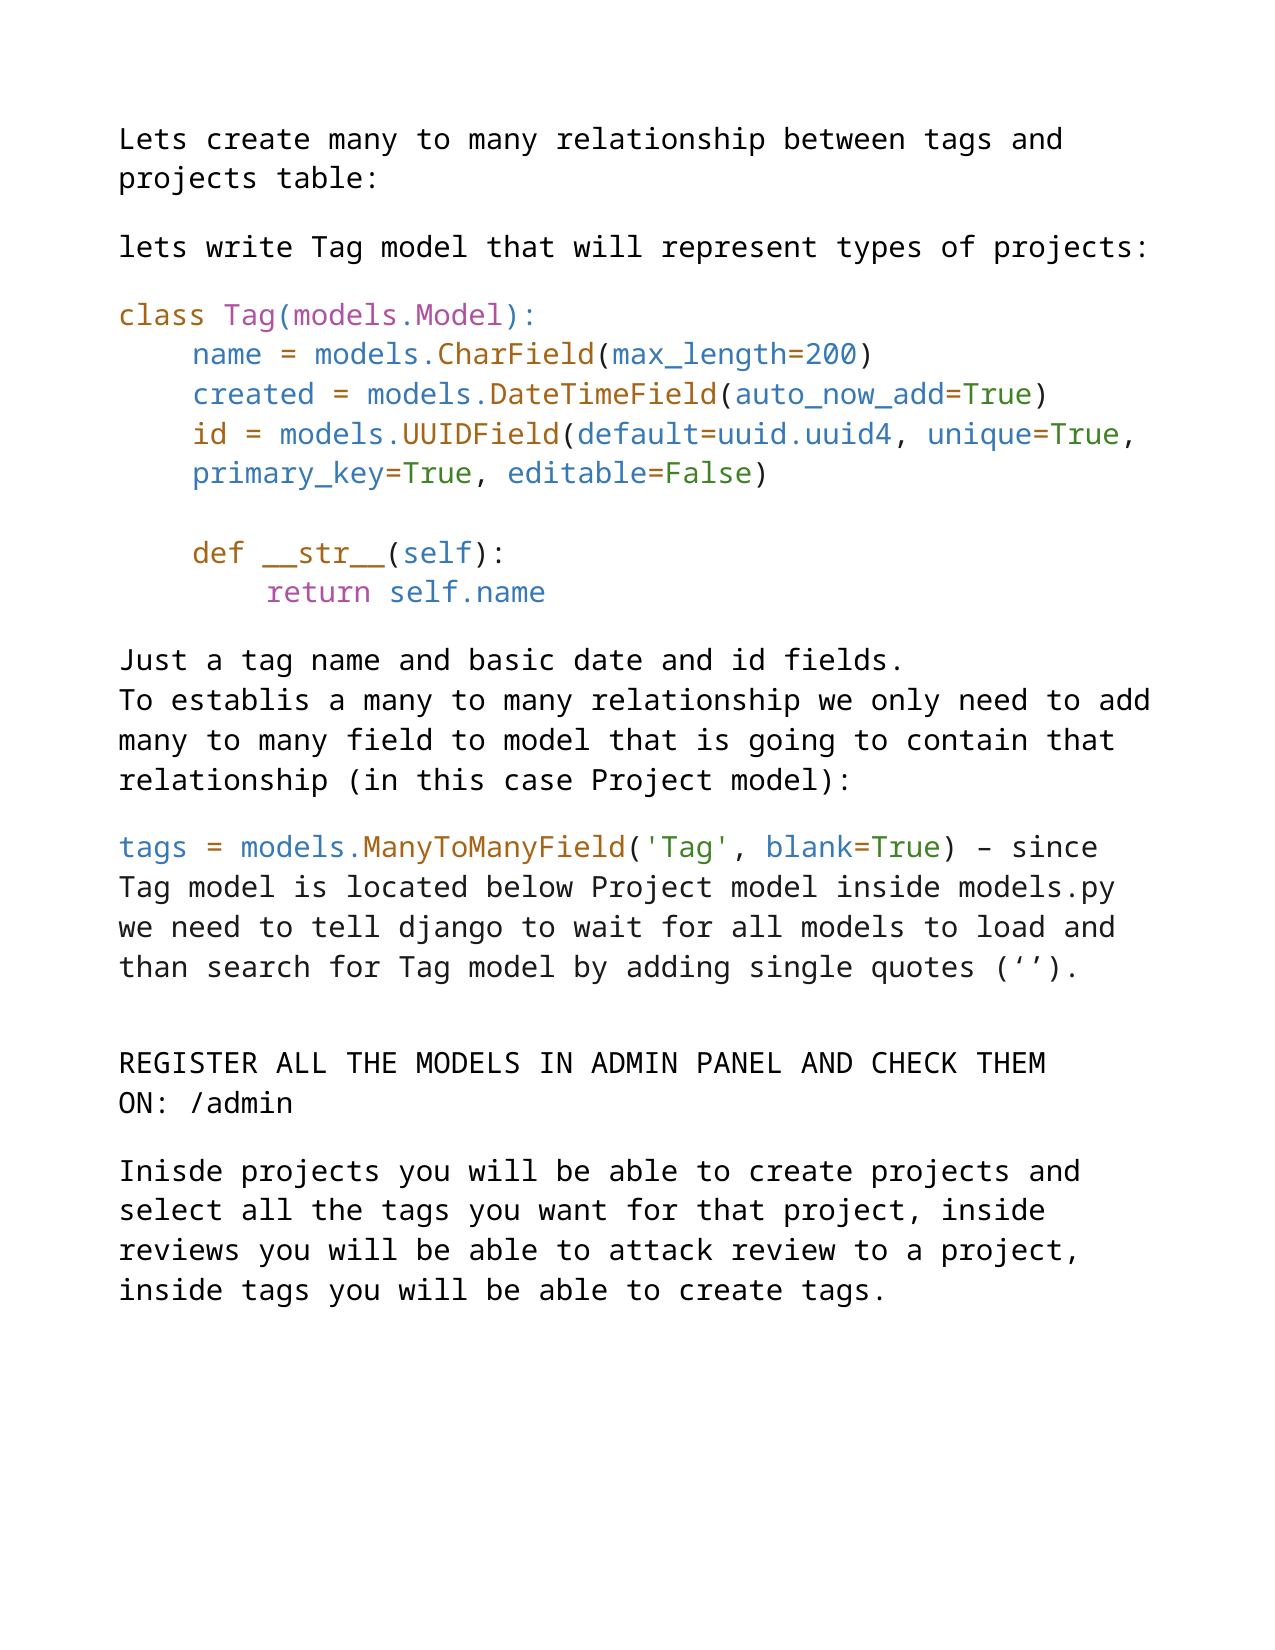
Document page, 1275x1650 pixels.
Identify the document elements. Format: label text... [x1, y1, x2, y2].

text return self.name [118, 572, 1157, 611]
text lets write Tag model that will represent types of projects: [118, 226, 1157, 266]
text class Tag(models.Model): [118, 294, 1157, 333]
text name = models.CharField(max_length=200) [118, 333, 1157, 373]
text To establis a many to many relationship we only need to add many to many field to model that is going to contain that relationship (in this case Project model): [118, 679, 1157, 798]
text id = models.UUIDField(default=uuid.uuid4, unique=True, primary_key=True, editable=False) [118, 413, 1157, 492]
text Just a tag name and basic date and id fields. [118, 640, 1157, 679]
text Lets create many to many relationship between tags and projects table: [118, 118, 1157, 197]
text REGISTER ALL THE MODELS IN ADMIN PANEL AND CHECK THEM ON: /admin [118, 1042, 1157, 1122]
text Inisde projects you will be able to create projects and select all the tags you want for that project, inside reviews you will be able to attack review to a project, inside tags you will be able to create tags. [118, 1150, 1157, 1309]
text tags = models.ManyToManyField('Tag', blank=True) – since Tag model is located below Project model inside models.py we need to tell django to wait for all models to load and than search for Tag model by adding single quotes (‘’). [118, 827, 1157, 986]
text created = models.DateTimeField(auto_now_add=True) [118, 373, 1157, 413]
text def __str__(self): [118, 532, 1157, 572]
